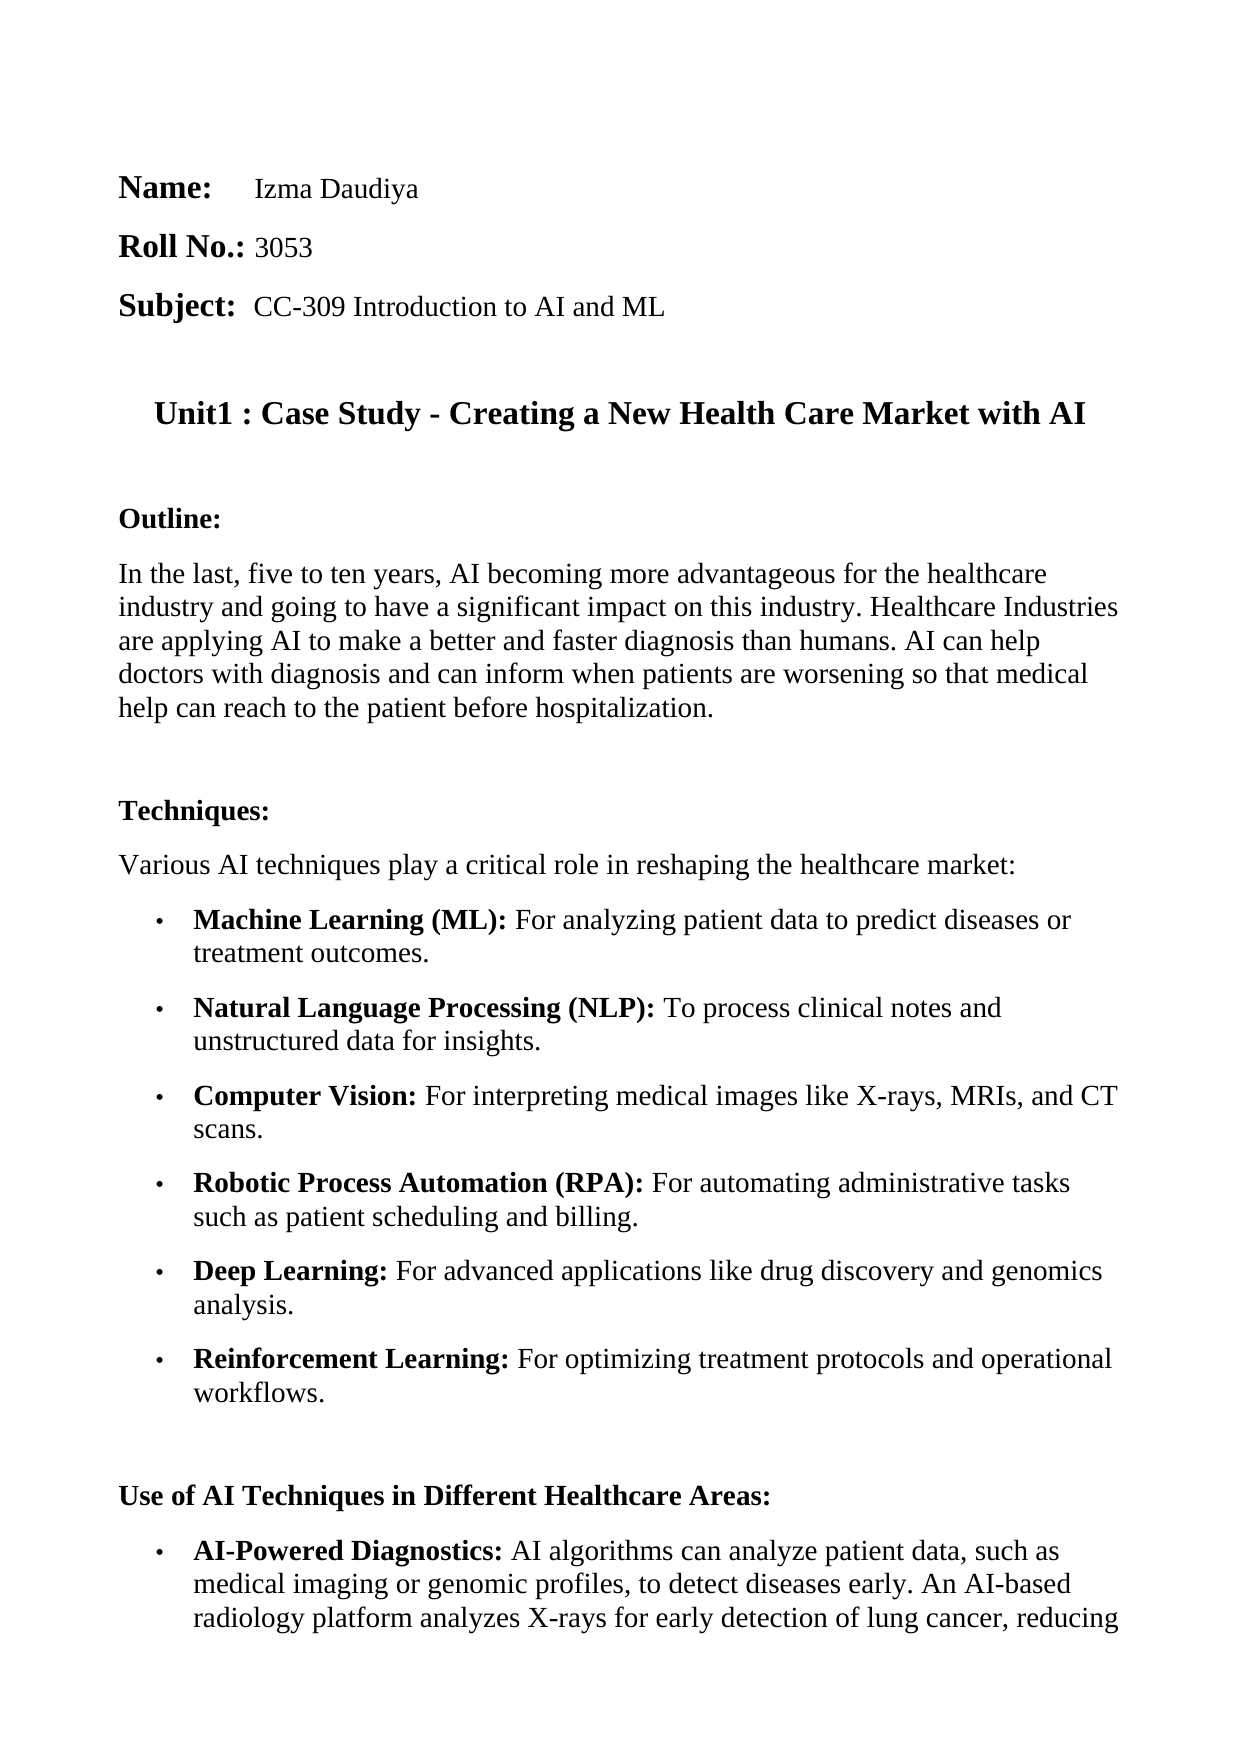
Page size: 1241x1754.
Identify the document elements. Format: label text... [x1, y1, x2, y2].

list Computer Vision: For interpreting medical images like X-rays, MRIs, and CT scans. [156, 1078, 1122, 1145]
list Natural Language Processing (NLP): To process clinical notes and unstructured data for insights. [156, 990, 1122, 1057]
text Use of AI Techniques in Different Healthcare Areas: [118, 1478, 1122, 1512]
text Techniques: [118, 793, 1122, 827]
list Reinforcement Learning: For optimizing treatment protocols and operational workflows. [156, 1341, 1122, 1408]
list Deep Learning: For advanced applications like drug discovery and genomics analysis. [156, 1253, 1122, 1321]
text Various AI techniques play a critical role in reshaping the healthcare market: [118, 847, 1122, 881]
text In the last, five to ten years, AI becoming more advantageous for the healthcare industry and going to have a significant impact on this industry. Healthcare Industries are applying AI to make a better and faster diagnosis than humans. AI can help doctors with diagnosis and can inform when patients are worsening so that medical help can reach to the patient before hospitalization. [118, 556, 1122, 723]
list AI-Powered Diagnostics: AI algorithms can analyze patient data, such as medical imaging or genomic profiles, to detect diseases early. An AI-based radiology platform analyzes X-rays for early detection of lung cancer, reducing [156, 1533, 1122, 1633]
list Robotic Process Automation (RPA): For automating administrative tasks such as patient scheduling and billing. [156, 1166, 1122, 1233]
text Unit1 : Case Study - Creating a New Health Care Market with AI [118, 393, 1122, 432]
text Name: Izma Daudiya [118, 167, 1122, 205]
text Subject: CC-309 Introduction to AI and ML [118, 285, 1122, 324]
list Machine Learning (ML): For analyzing patient data to predict diseases or treatment outcomes. [156, 902, 1122, 969]
text Outline: [118, 501, 1122, 535]
text Roll No.: 3053 [118, 226, 1122, 264]
